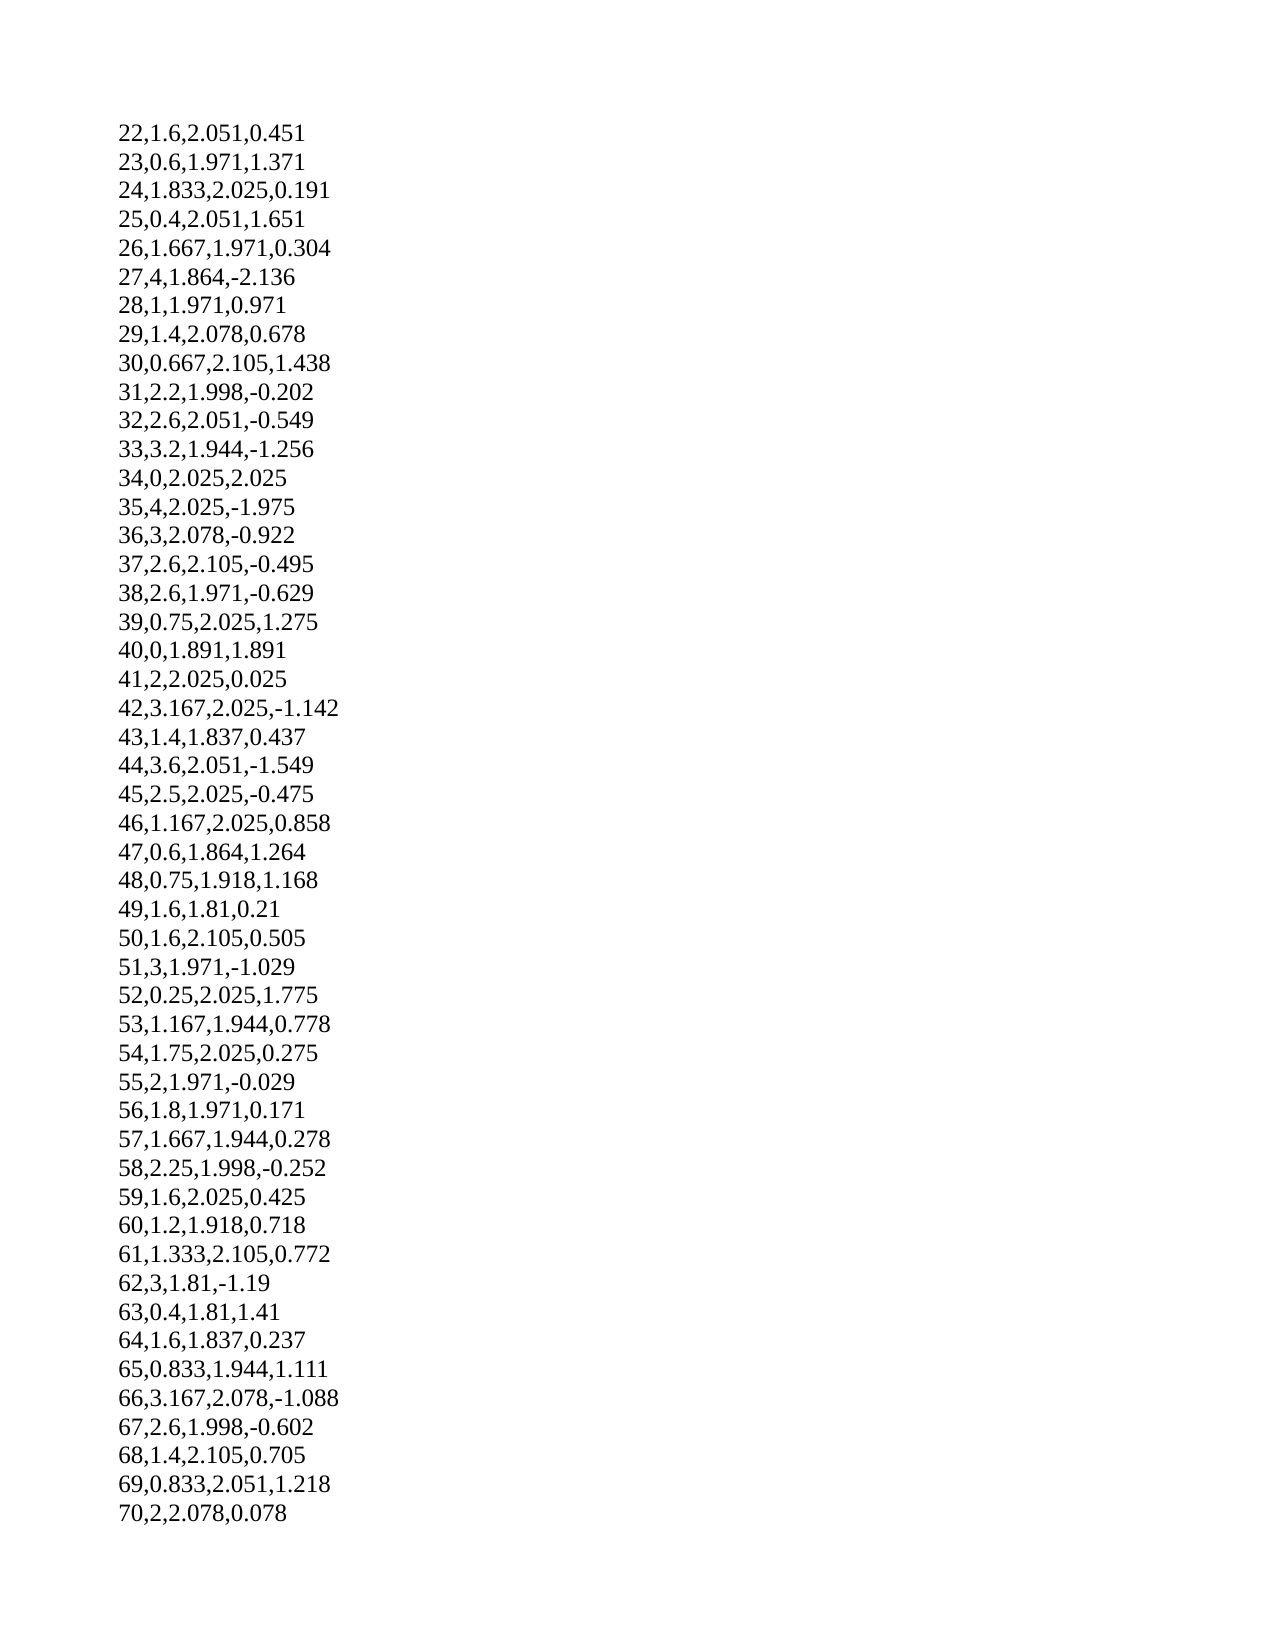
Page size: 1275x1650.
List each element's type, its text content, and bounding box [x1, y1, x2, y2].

text 26,1.667,1.971,0.304 [118, 233, 1157, 262]
text 66,3.167,2.078,-1.088 [118, 1383, 1157, 1412]
text 64,1.6,1.837,0.237 [118, 1326, 1157, 1354]
text 32,2.6,2.051,-0.549 [118, 406, 1157, 434]
text 46,1.167,2.025,0.858 [118, 808, 1157, 837]
text 63,0.4,1.81,1.41 [118, 1297, 1157, 1326]
text 40,0,1.891,1.891 [118, 636, 1157, 664]
text 47,0.6,1.864,1.264 [118, 837, 1157, 866]
text 33,3.2,1.944,-1.256 [118, 434, 1157, 463]
text 51,3,1.971,-1.029 [118, 952, 1157, 981]
text 35,4,2.025,-1.975 [118, 492, 1157, 521]
text 53,1.167,1.944,0.778 [118, 1009, 1157, 1038]
text 50,1.6,2.105,0.505 [118, 923, 1157, 952]
text 60,1.2,1.918,0.718 [118, 1211, 1157, 1239]
text 31,2.2,1.998,-0.202 [118, 377, 1157, 406]
text 27,4,1.864,-2.136 [118, 262, 1157, 291]
text 30,0.667,2.105,1.438 [118, 348, 1157, 377]
text 61,1.333,2.105,0.772 [118, 1239, 1157, 1268]
text 57,1.667,1.944,0.278 [118, 1124, 1157, 1153]
text 43,1.4,1.837,0.437 [118, 722, 1157, 751]
text 56,1.8,1.971,0.171 [118, 1096, 1157, 1124]
text 37,2.6,2.105,-0.495 [118, 549, 1157, 578]
text 24,1.833,2.025,0.191 [118, 176, 1157, 204]
text 28,1,1.971,0.971 [118, 291, 1157, 319]
text 54,1.75,2.025,0.275 [118, 1038, 1157, 1067]
text 69,0.833,2.051,1.218 [118, 1469, 1157, 1498]
text 42,3.167,2.025,-1.142 [118, 693, 1157, 722]
text 65,0.833,1.944,1.111 [118, 1354, 1157, 1383]
text 52,0.25,2.025,1.775 [118, 981, 1157, 1009]
text 70,2,2.078,0.078 [118, 1498, 1157, 1527]
text 22,1.6,2.051,0.451 [118, 118, 1157, 147]
text 41,2,2.025,0.025 [118, 664, 1157, 693]
text 38,2.6,1.971,-0.629 [118, 578, 1157, 607]
text 29,1.4,2.078,0.678 [118, 319, 1157, 348]
text 44,3.6,2.051,-1.549 [118, 751, 1157, 779]
text 55,2,1.971,-0.029 [118, 1067, 1157, 1096]
text 39,0.75,2.025,1.275 [118, 607, 1157, 636]
text 25,0.4,2.051,1.651 [118, 204, 1157, 233]
text 36,3,2.078,-0.922 [118, 521, 1157, 549]
text 62,3,1.81,-1.19 [118, 1268, 1157, 1297]
text 67,2.6,1.998,-0.602 [118, 1412, 1157, 1441]
text 68,1.4,2.105,0.705 [118, 1441, 1157, 1469]
text 48,0.75,1.918,1.168 [118, 866, 1157, 894]
text 58,2.25,1.998,-0.252 [118, 1153, 1157, 1182]
text 59,1.6,2.025,0.425 [118, 1182, 1157, 1211]
text 49,1.6,1.81,0.21 [118, 894, 1157, 923]
text 45,2.5,2.025,-0.475 [118, 779, 1157, 808]
text 34,0,2.025,2.025 [118, 463, 1157, 492]
text 23,0.6,1.971,1.371 [118, 147, 1157, 176]
